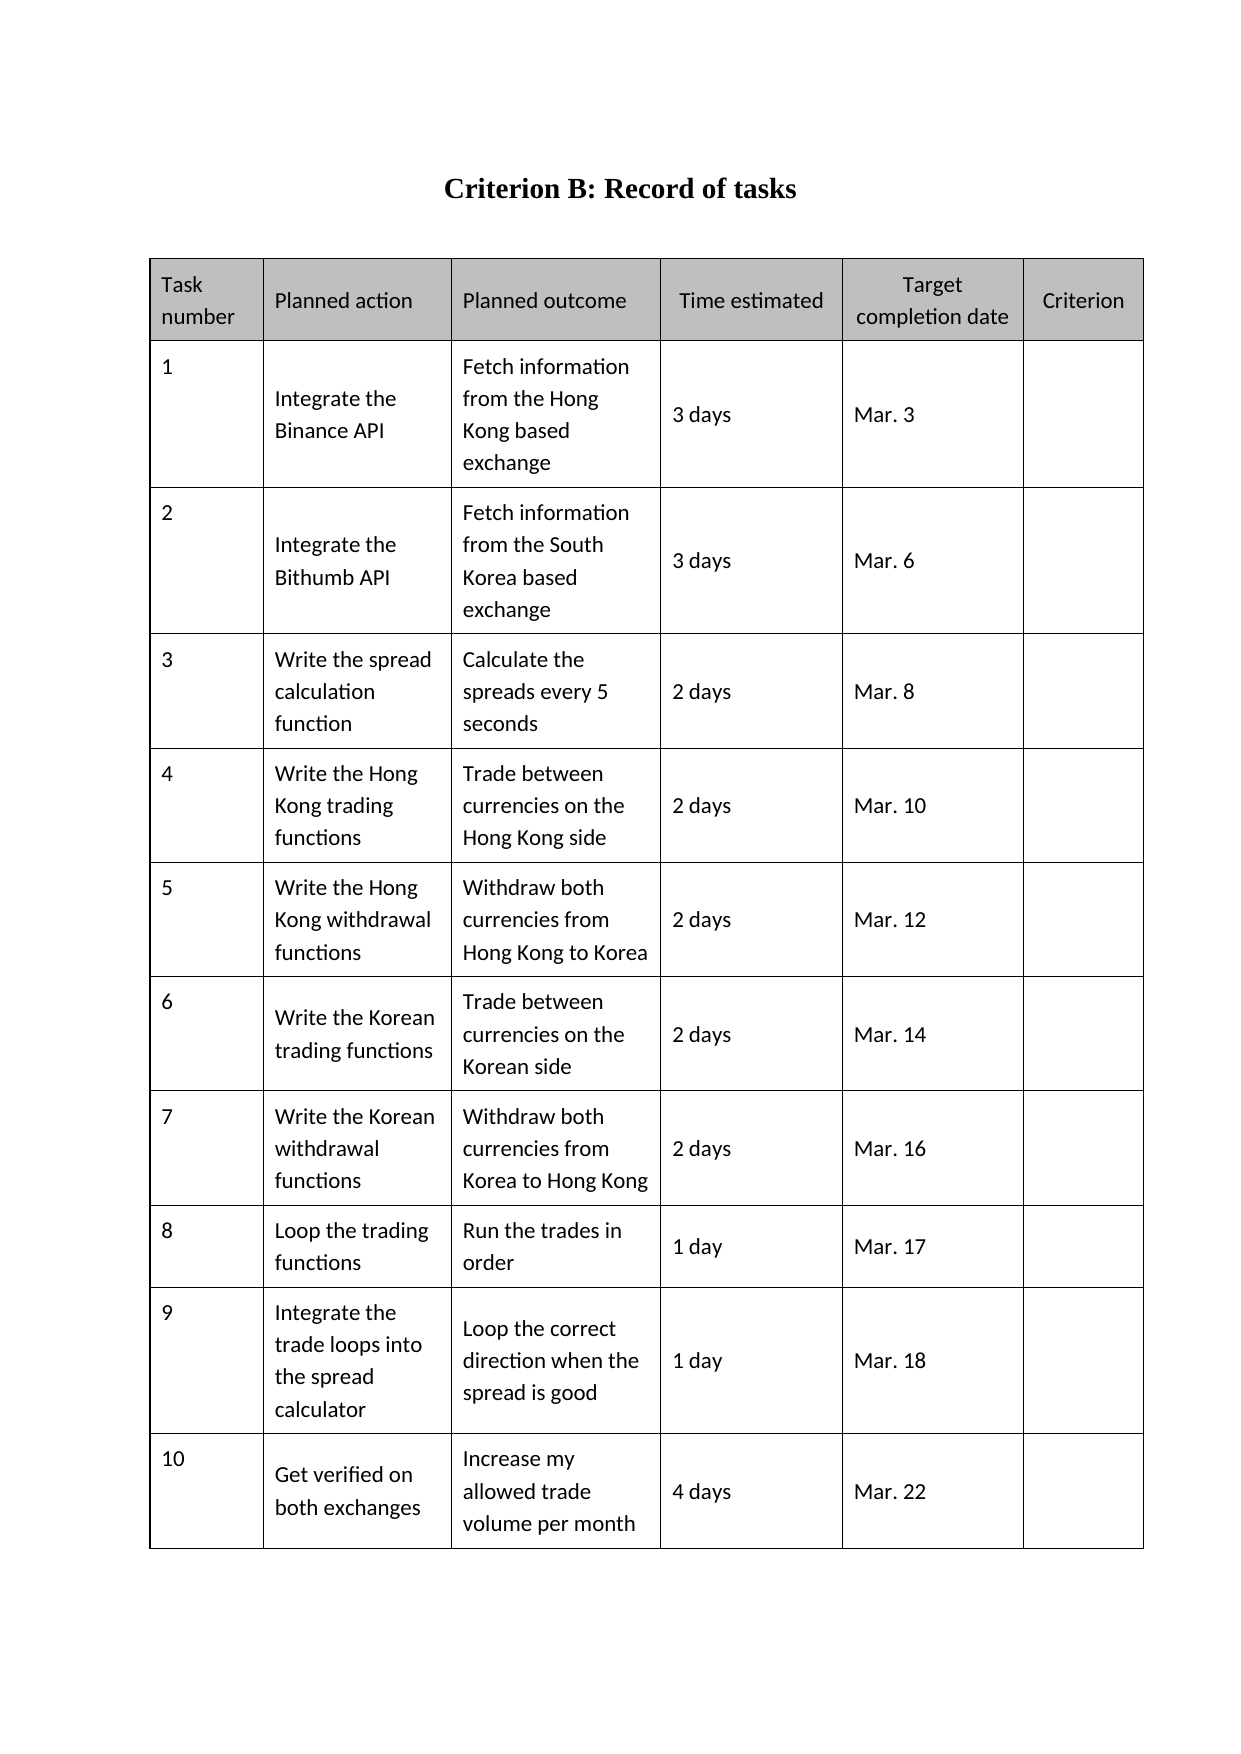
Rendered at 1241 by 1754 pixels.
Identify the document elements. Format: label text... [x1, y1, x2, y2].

table_header [1023, 209, 1144, 258]
table_cell 3 days [661, 341, 842, 487]
table_cell Mar. 10 [843, 749, 1023, 862]
table_cell 2 days [661, 749, 842, 862]
table_cell Write the Korean withdrawal functions [264, 1091, 451, 1204]
table_cell 9 [151, 1288, 263, 1433]
table_header [661, 209, 754, 258]
table_cell Fetch information from the Hong Kong based exchange [452, 341, 660, 487]
table_cell 2 days [661, 634, 842, 747]
table_cell [1024, 488, 1143, 633]
table_header [150, 209, 263, 258]
table_header [611, 209, 661, 258]
table_cell Planned outcome [452, 259, 660, 340]
table_cell Fetch information from the South Korea based exchange [452, 488, 660, 633]
table_cell Mar. 22 [843, 1434, 1023, 1547]
table_cell Mar. 17 [843, 1206, 1023, 1287]
table_cell Integrate the Binance API [264, 341, 451, 487]
table_cell Mar. 12 [843, 863, 1023, 976]
table_header [754, 209, 842, 258]
table_cell Mar. 14 [843, 977, 1023, 1090]
table_cell [958, 1549, 1023, 1597]
table_cell [1024, 341, 1143, 487]
table_cell 5 [151, 863, 263, 976]
table_cell Run the trades in order [452, 1206, 660, 1287]
table_cell 10 [151, 1434, 263, 1547]
table_cell Mar. 6 [843, 488, 1023, 633]
table_cell 8 [151, 1206, 263, 1287]
table_cell Mar. 3 [843, 341, 1023, 487]
table_cell [150, 1549, 263, 1597]
table_cell Loop the correct direction when the spread is good [452, 1288, 660, 1433]
table_cell Loop the trading functions [264, 1206, 451, 1287]
table_cell 2 days [661, 1091, 842, 1204]
table_cell Mar. 18 [843, 1288, 1023, 1433]
table_cell [1024, 1091, 1143, 1204]
table_cell [1023, 1549, 1144, 1597]
table_cell [847, 1549, 958, 1597]
table_cell Mar. 16 [843, 1091, 1023, 1204]
table_cell Planned action [264, 259, 451, 340]
table_cell 3 [151, 634, 263, 747]
table_cell [1024, 1288, 1143, 1433]
table_cell Task number [151, 259, 263, 340]
table_cell 2 days [661, 863, 842, 976]
table_header [475, 209, 517, 258]
table_cell Target completion date [843, 259, 1023, 340]
table_header [263, 209, 415, 258]
table_cell Get verified on both exchanges [264, 1434, 451, 1547]
table_cell [475, 1549, 517, 1597]
table_cell [1024, 1206, 1143, 1287]
table_cell Write the Hong Kong trading functions [264, 749, 451, 862]
table_cell 7 [151, 1091, 263, 1204]
table_cell 2 days [661, 977, 842, 1090]
table_header [517, 209, 611, 258]
table_cell Mar. 8 [843, 634, 1023, 747]
table_cell Trade between currencies on the Korean side [452, 977, 660, 1090]
table_cell [517, 1549, 611, 1597]
table_cell Trade between currencies on the Hong Kong side [452, 749, 660, 862]
table_cell 1 [151, 341, 263, 487]
table_cell [754, 1549, 847, 1597]
table_cell [1024, 749, 1143, 862]
table_cell Time estimated [661, 259, 842, 340]
table_cell [1024, 863, 1143, 976]
table_header [415, 209, 451, 258]
table_cell 4 [151, 749, 263, 862]
table_cell Withdraw both currencies from Korea to Hong Kong [452, 1091, 660, 1204]
table_cell [611, 1549, 754, 1597]
table_cell Write the Korean trading functions [264, 977, 451, 1090]
table_cell 6 [151, 977, 263, 1090]
table_cell Calculate the spreads every 5 seconds [452, 634, 660, 747]
table_cell 4 days [661, 1434, 842, 1547]
table_header [842, 209, 847, 258]
table_cell [1024, 977, 1143, 1090]
table_cell Criterion [1024, 259, 1143, 340]
subtitle Criterion B: Record of tasks [150, 171, 1090, 204]
table_cell Withdraw both currencies from Hong Kong to Korea [452, 863, 660, 976]
table_cell 2 [151, 488, 263, 633]
table_cell Write the spread calculation function [264, 634, 451, 747]
table_cell [263, 1549, 475, 1597]
table_cell [1024, 1434, 1143, 1547]
table_header [451, 209, 475, 258]
table_cell Increase my allowed trade volume per month [452, 1434, 660, 1547]
table_cell [1024, 634, 1143, 747]
table_header [847, 209, 958, 258]
table_cell Integrate the trade loops into the spread calculator [264, 1288, 451, 1433]
table_cell 1 day [661, 1206, 842, 1287]
table_cell 3 days [661, 488, 842, 633]
table_cell 1 day [661, 1288, 842, 1433]
table_header [958, 209, 1023, 258]
table_cell Write the Hong Kong withdrawal functions [264, 863, 451, 976]
table_cell Integrate the Bithumb API [264, 488, 451, 633]
